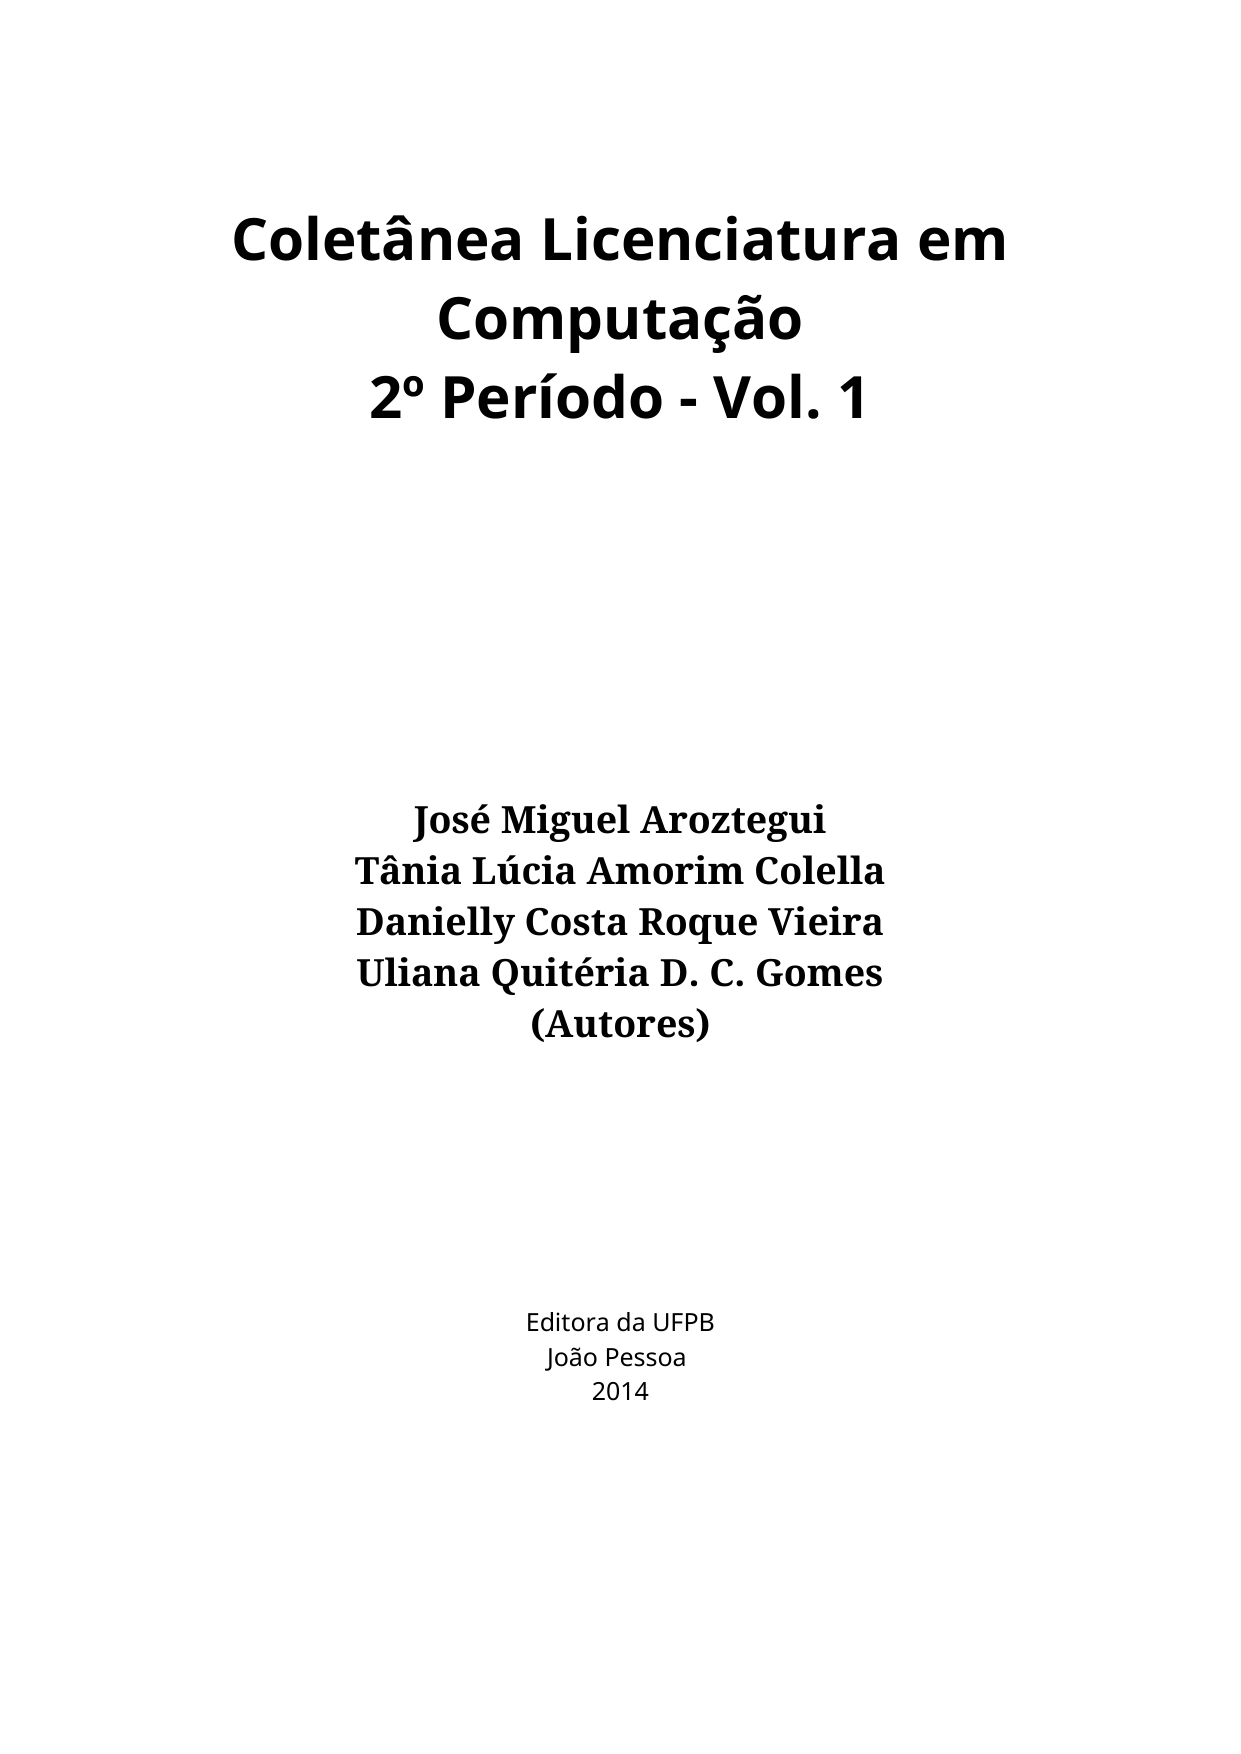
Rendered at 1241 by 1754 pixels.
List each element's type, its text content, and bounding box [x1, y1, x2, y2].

text José Miguel Aroztegui [118, 793, 1122, 844]
text (Autores) [118, 997, 1122, 1048]
text Tânia Lúcia Amorim Colella [118, 844, 1122, 895]
text Danielly Costa Roque Vieira [118, 895, 1122, 946]
text 2014 [118, 1373, 1122, 1407]
text 2º Período - Vol. 1 [118, 357, 1122, 436]
text João Pessoa [118, 1339, 1122, 1373]
text Uliana Quitéria D. C. Gomes [118, 946, 1122, 997]
text Coletânea Licenciatura em Computação [118, 198, 1122, 357]
text Editora da UFPB [118, 1305, 1122, 1339]
